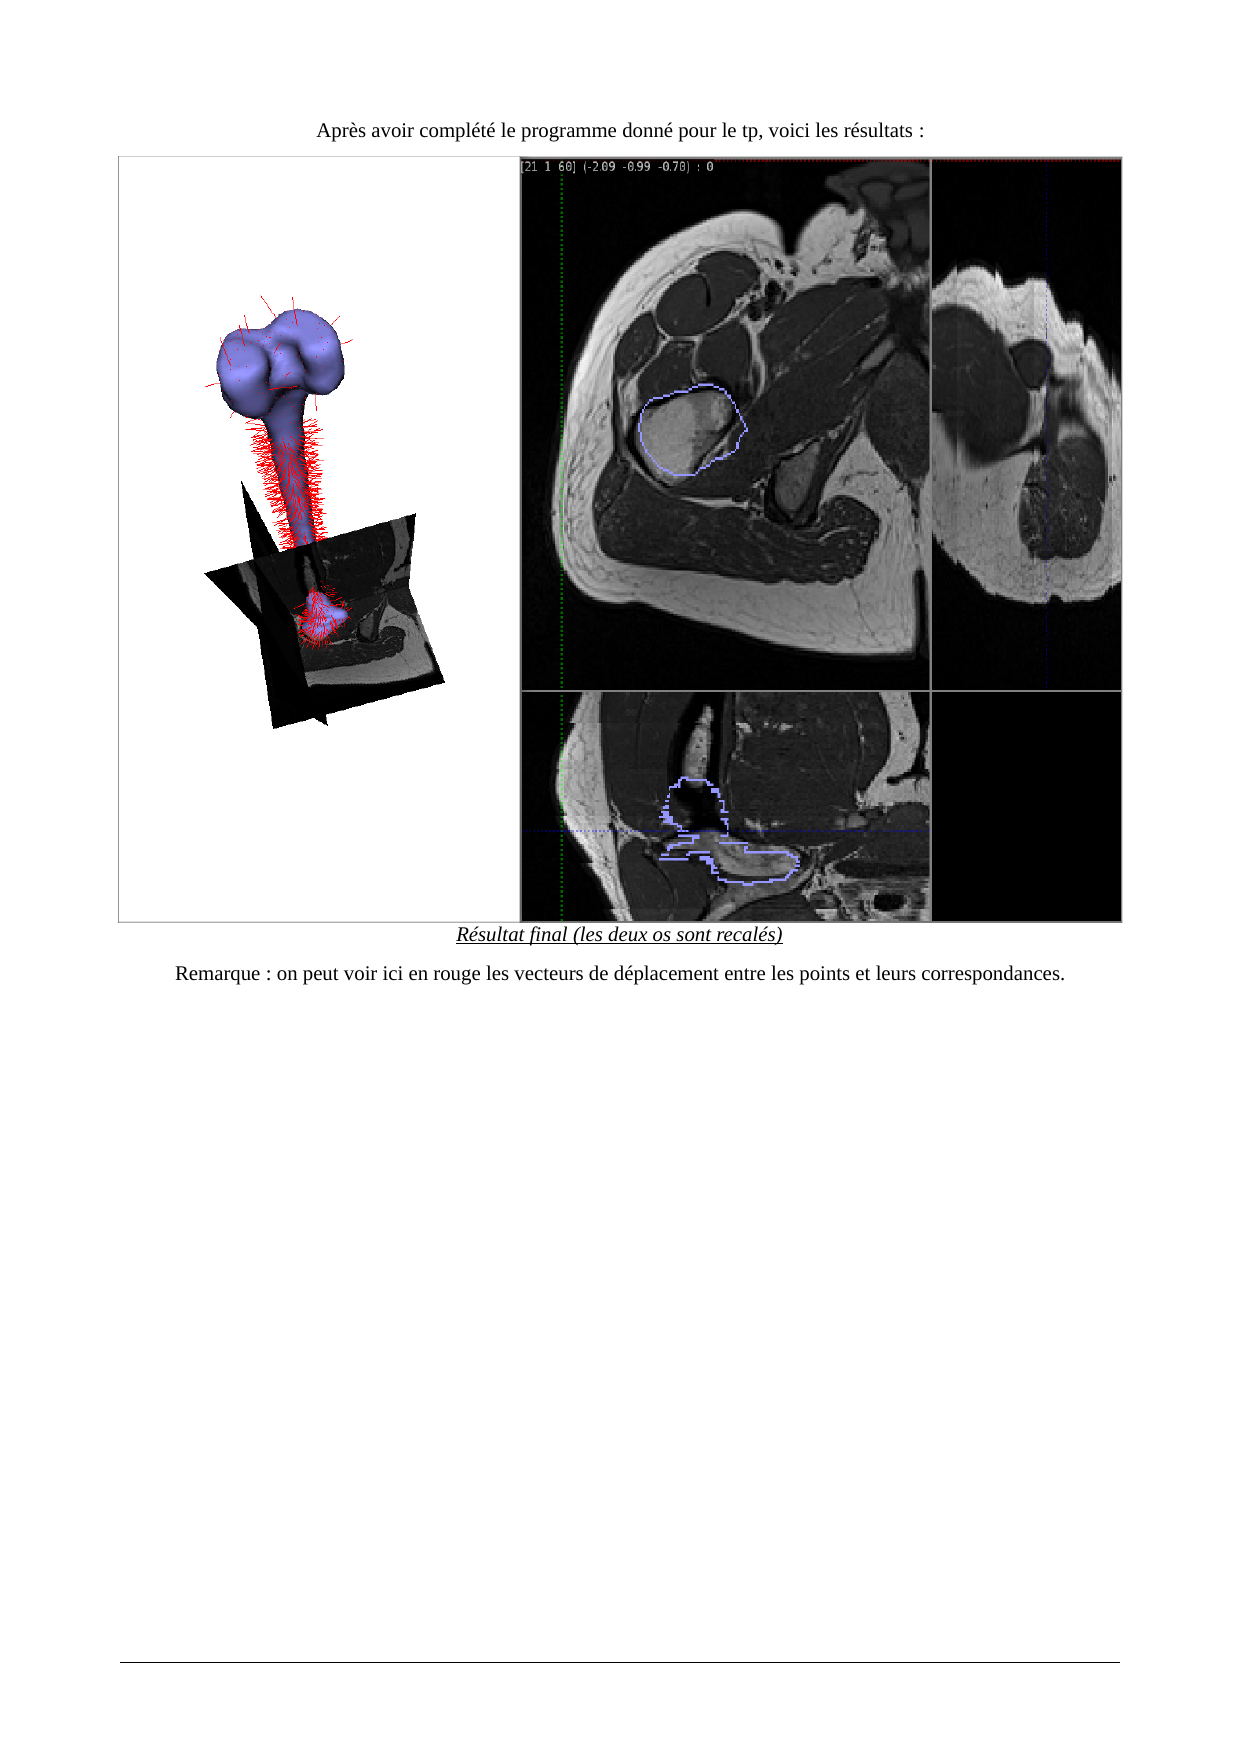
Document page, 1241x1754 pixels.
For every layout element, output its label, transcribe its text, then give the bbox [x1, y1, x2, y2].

text Résultat final (les deux os sont recalés) [118, 923, 1122, 946]
picture [118, 156, 1123, 923]
text Remarque : on peut voir ici en rouge les vecteurs de déplacement entre les points et leurs correspondances. [118, 961, 1122, 985]
text Après avoir complété le programme donné pour le tp, voici les résultats : [118, 118, 1122, 142]
